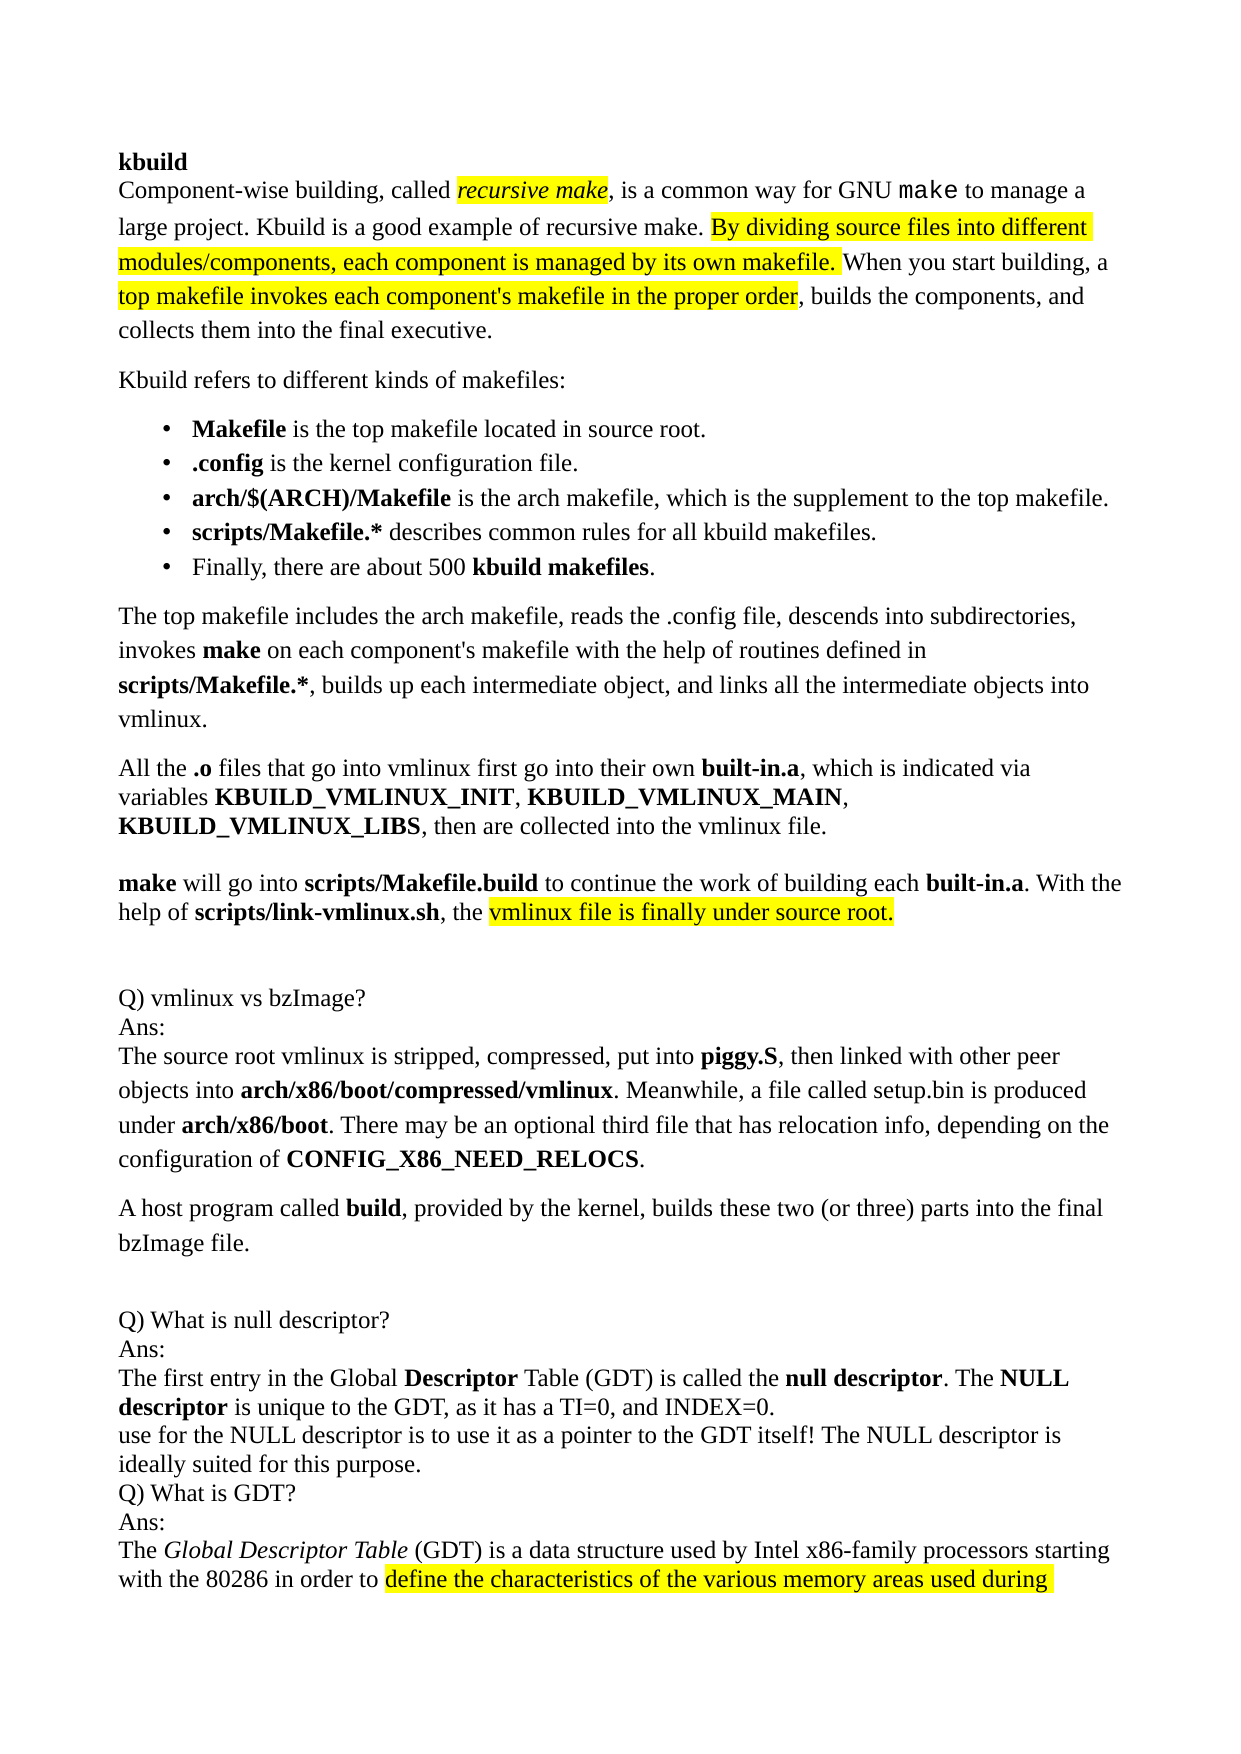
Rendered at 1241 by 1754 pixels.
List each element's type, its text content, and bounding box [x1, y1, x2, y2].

text The source root vmlinux is stripped, compressed, put into piggy.S, then linked with other peer objects into arch/x86/boot/compressed/vmlinux. Meanwhile, a file called setup.bin is produced under arch/x86/boot. There may be an optional third file that has relocation info, depending on the configuration of CONFIG_X86_NEED_RELOCS. [118, 1041, 1122, 1173]
text All the .o files that go into vmlinux first go into their own built-in.a, which is indicated via variables KBUILD_VMLINUX_INIT, KBUILD_VMLINUX_MAIN, KBUILD_VMLINUX_LIBS, then are collected into the vmlinux file. [118, 753, 1122, 839]
text Ans: [118, 1012, 1122, 1041]
list .config is the kernel configuration file. [162, 448, 1122, 477]
text Q) What is GDT? [118, 1478, 1122, 1507]
text Component-wise building, called recursive make, is a common way for GNU make to manage a large project. Kbuild is a good example of recursive make. By dividing source files into different modules/components, each component is managed by its own makefile. When you start building, a top makefile invokes each component's makefile in the proper order, builds the components, and collects them into the final executive. [118, 176, 1122, 344]
text Ans: [118, 1334, 1122, 1363]
text A host program called build, provided by the kernel, builds these two (or three) parts into the final bzImage file. [118, 1193, 1122, 1256]
text make will go into scripts/Makefile.build to continue the work of building each built-in.a. With the help of scripts/link-vmlinux.sh, the vmlinux file is finally under source root. [118, 868, 1122, 926]
text The top makefile includes the arch makefile, reads the .config file, descends into subdirectories, invokes make on each component's makefile with the help of routines defined in scripts/Makefile.*, builds up each intermediate object, and links all the intermediate objects into vmlinux. [118, 601, 1122, 733]
text use for the NULL descriptor is to use it as a pointer to the GDT itself! The NULL descriptor is ideally suited for this purpose. [118, 1421, 1122, 1478]
text The Global Descriptor Table (GDT) is a data structure used by Intel x86-family processors starting with the 80286 in order to define the characteristics of the various memory areas used during [118, 1536, 1122, 1593]
text Kbuild refers to different kinds of makefiles: [118, 365, 1122, 393]
text Q) What is null descriptor? [118, 1306, 1122, 1334]
text Q) vmlinux vs bzImage? [118, 983, 1122, 1012]
text Ans: [118, 1507, 1122, 1536]
list arch/$(ARCH)/Makefile is the arch makefile, which is the supplement to the top makefile. [162, 483, 1122, 511]
text The first entry in the Global Descriptor Table (GDT) is called the null descriptor. The NULL descriptor is unique to the GDT, as it has a TI=0, and INDEX=0. [118, 1363, 1122, 1421]
list Finally, there are about 500 kbuild makefiles. [162, 552, 1122, 580]
list Makefile is the top makefile located in source root. [162, 414, 1122, 442]
text kbuild [118, 147, 1122, 176]
list scripts/Makefile.* describes common rules for all kbuild makefiles. [162, 517, 1122, 546]
